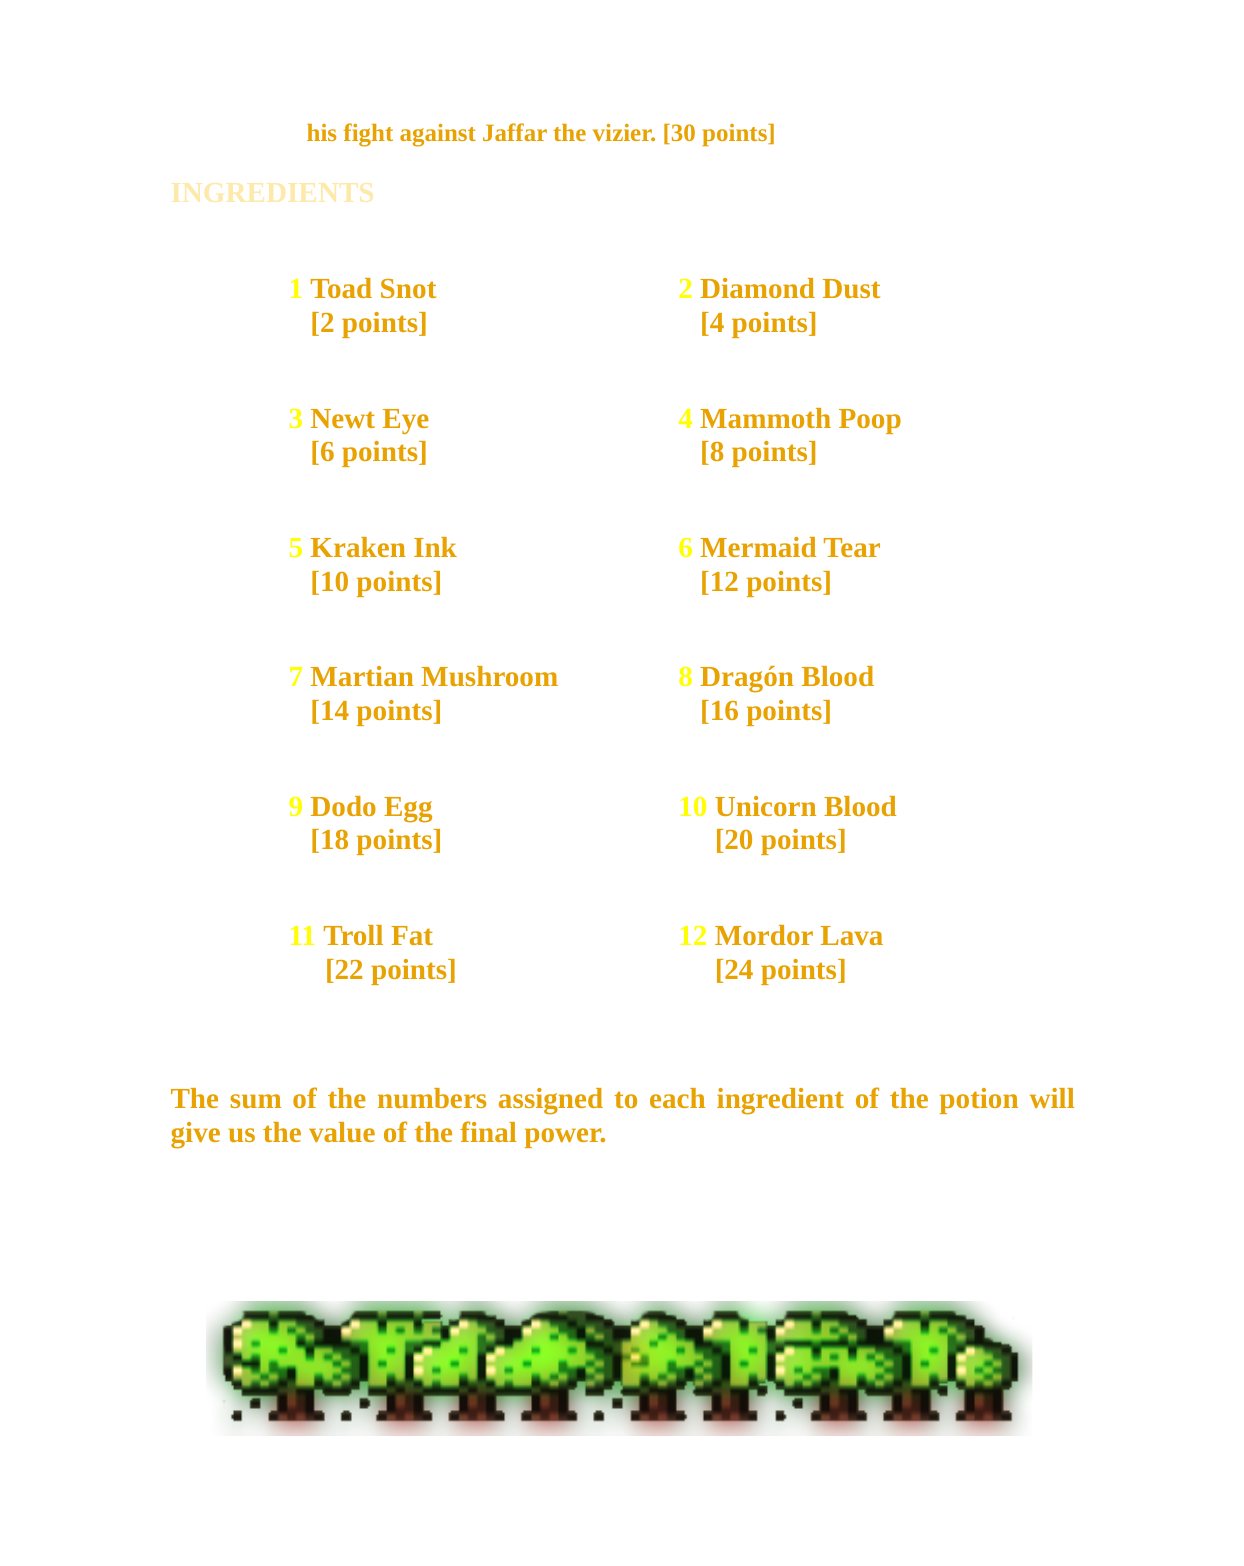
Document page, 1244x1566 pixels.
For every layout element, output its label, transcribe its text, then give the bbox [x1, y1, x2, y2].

table_cell 4 Mammoth Poop [8 points] [678, 372, 1076, 501]
table_cell 12 Mordor Lava [24 points] [678, 890, 1076, 1019]
table_cell [566, 501, 678, 631]
table_cell [170, 760, 288, 889]
text INGREDIENTS [170, 176, 1076, 209]
table_cell [170, 631, 288, 760]
table_cell 11 Troll Fat [22 points] [288, 890, 566, 1019]
text The sum of the numbers assigned to each ingredient of the potion will give us the value of the final power. [170, 1081, 1076, 1148]
picture [206, 1301, 1033, 1436]
table_cell 10 Unicorn Blood [20 points] [678, 760, 1076, 889]
table_cell [170, 118, 306, 176]
table_cell [566, 372, 678, 501]
table_cell 8 Dragón Blood [16 points] [678, 631, 1076, 760]
table_cell [566, 890, 678, 1019]
table_cell [566, 760, 678, 889]
table_cell 7 Martian Mushroom [14 points] [288, 631, 566, 760]
table_cell [170, 372, 288, 501]
table_header [170, 243, 288, 372]
table_cell [170, 501, 288, 631]
table_cell 5 Kraken Ink [10 points] [288, 501, 566, 631]
table_header 2 Diamond Dust [4 points] [678, 243, 1076, 372]
table_cell [566, 631, 678, 760]
table_header 1 Toad Snot [2 points] [288, 243, 566, 372]
table_cell 3 Newt Eye [6 points] [288, 372, 566, 501]
table_cell [170, 890, 288, 1019]
table_cell his fight against Jaffar the vizier. [30 points] [306, 118, 1076, 176]
table_cell 9 Dodo Egg [18 points] [288, 760, 566, 889]
table_header [566, 243, 678, 372]
table_cell 6 Mermaid Tear [12 points] [678, 501, 1076, 631]
